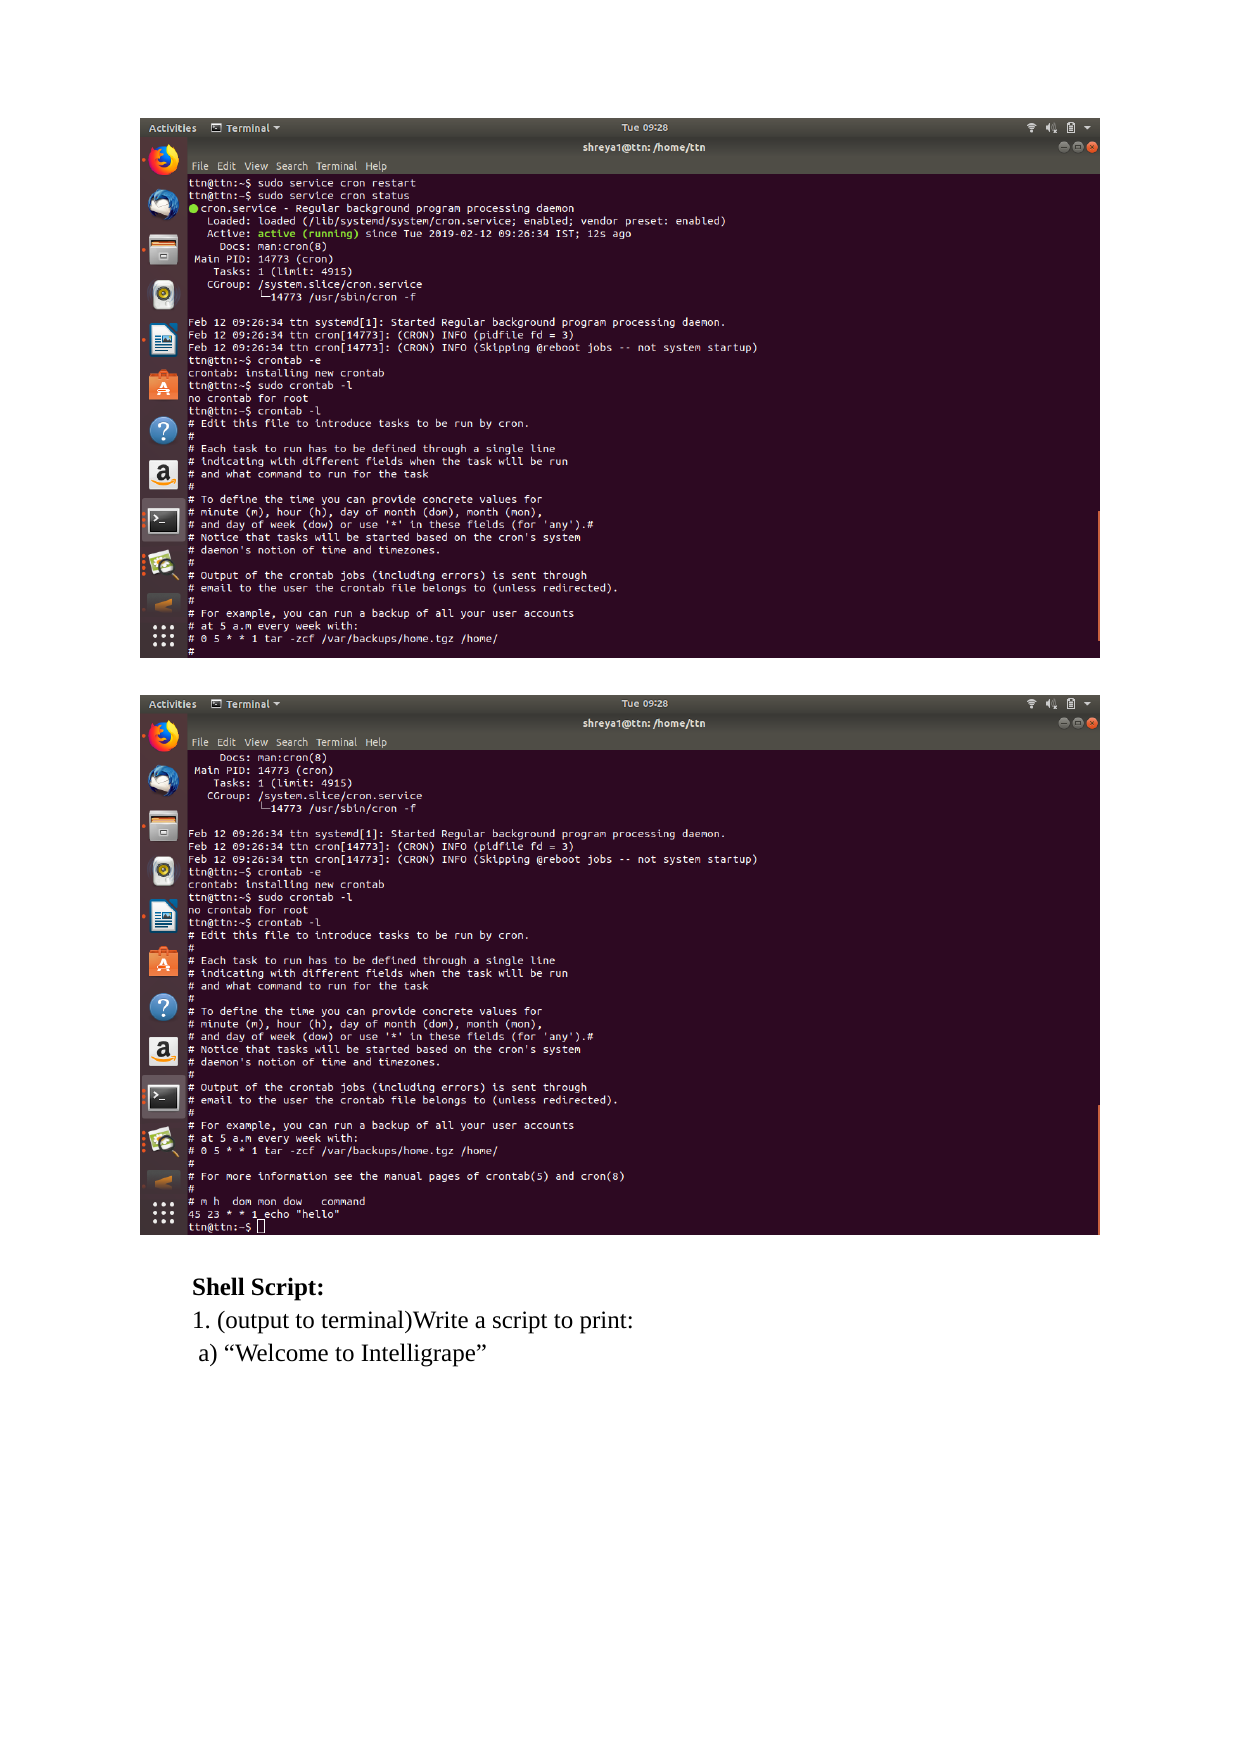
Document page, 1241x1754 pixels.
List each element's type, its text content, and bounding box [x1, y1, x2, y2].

picture [140, 118, 1100, 658]
list a) “Welcome to Intelligrape” [162, 1338, 1122, 1367]
list 1. (output to terminal)Write a script to print: [162, 1305, 1122, 1334]
list Shell Script: [162, 695, 1122, 1301]
picture [140, 695, 1100, 1235]
